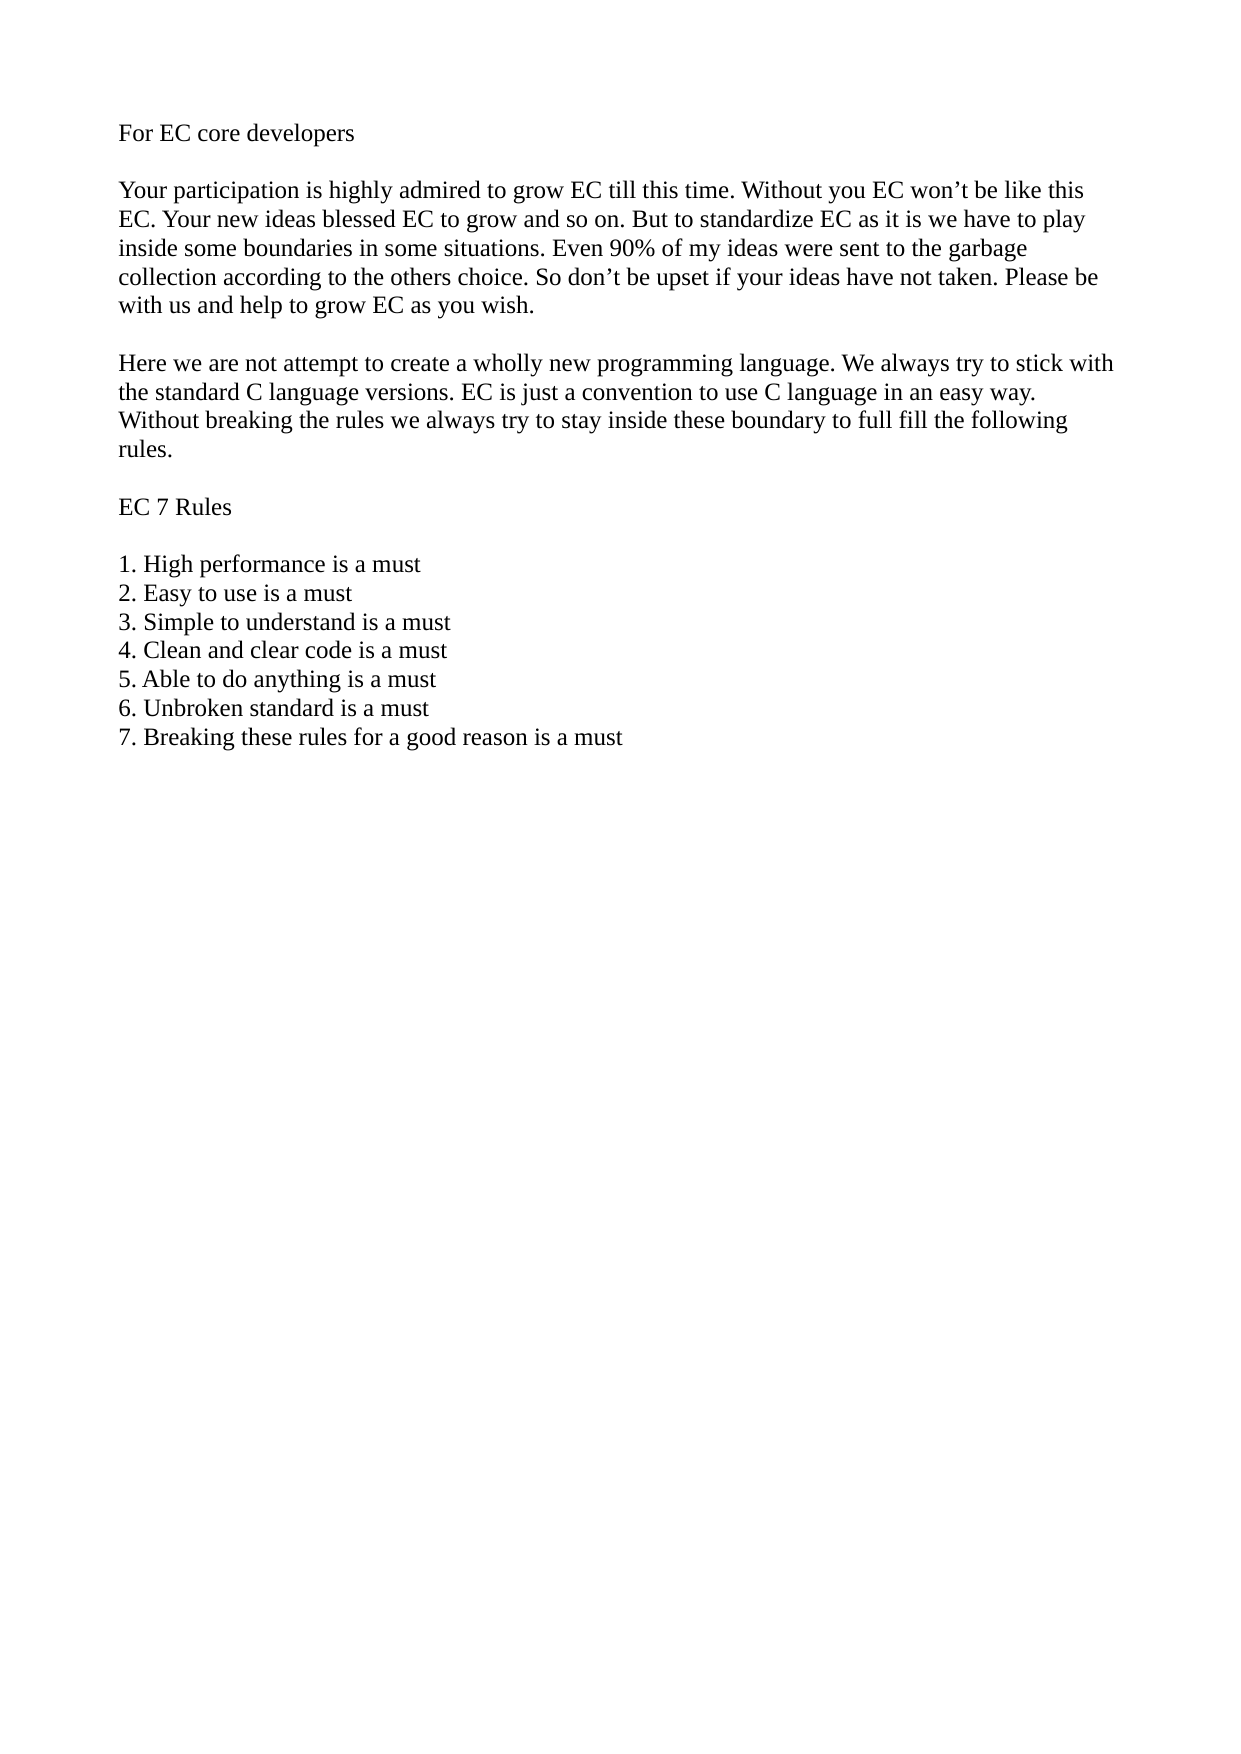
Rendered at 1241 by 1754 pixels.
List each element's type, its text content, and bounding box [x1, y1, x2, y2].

text 6. Unbroken standard is a must [118, 693, 1122, 722]
text 5. Able to do anything is a must [118, 664, 1122, 693]
text EC 7 Rules [118, 492, 1122, 521]
text 1. High performance is a must [118, 549, 1122, 578]
text 4. Clean and clear code is a must [118, 636, 1122, 664]
text 3. Simple to understand is a must [118, 607, 1122, 636]
text 2. Easy to use is a must [118, 578, 1122, 607]
text Here we are not attempt to create a wholly new programming language. We always try to stick with the standard C language versions. EC is just a convention to use C language in an easy way. Without breaking the rules we always try to stay inside these boundary to full fill the following rules. [118, 348, 1122, 463]
text Your participation is highly admired to grow EC till this time. Without you EC won’t be like this EC. Your new ideas blessed EC to grow and so on. But to standardize EC as it is we have to play inside some boundaries in some situations. Even 90% of my ideas were sent to the garbage collection according to the others choice. So don’t be upset if your ideas have not taken. Please be with us and help to grow EC as you wish. [118, 176, 1122, 319]
text For EC core developers [118, 118, 1122, 147]
text 7. Breaking these rules for a good reason is a must [118, 722, 1122, 751]
